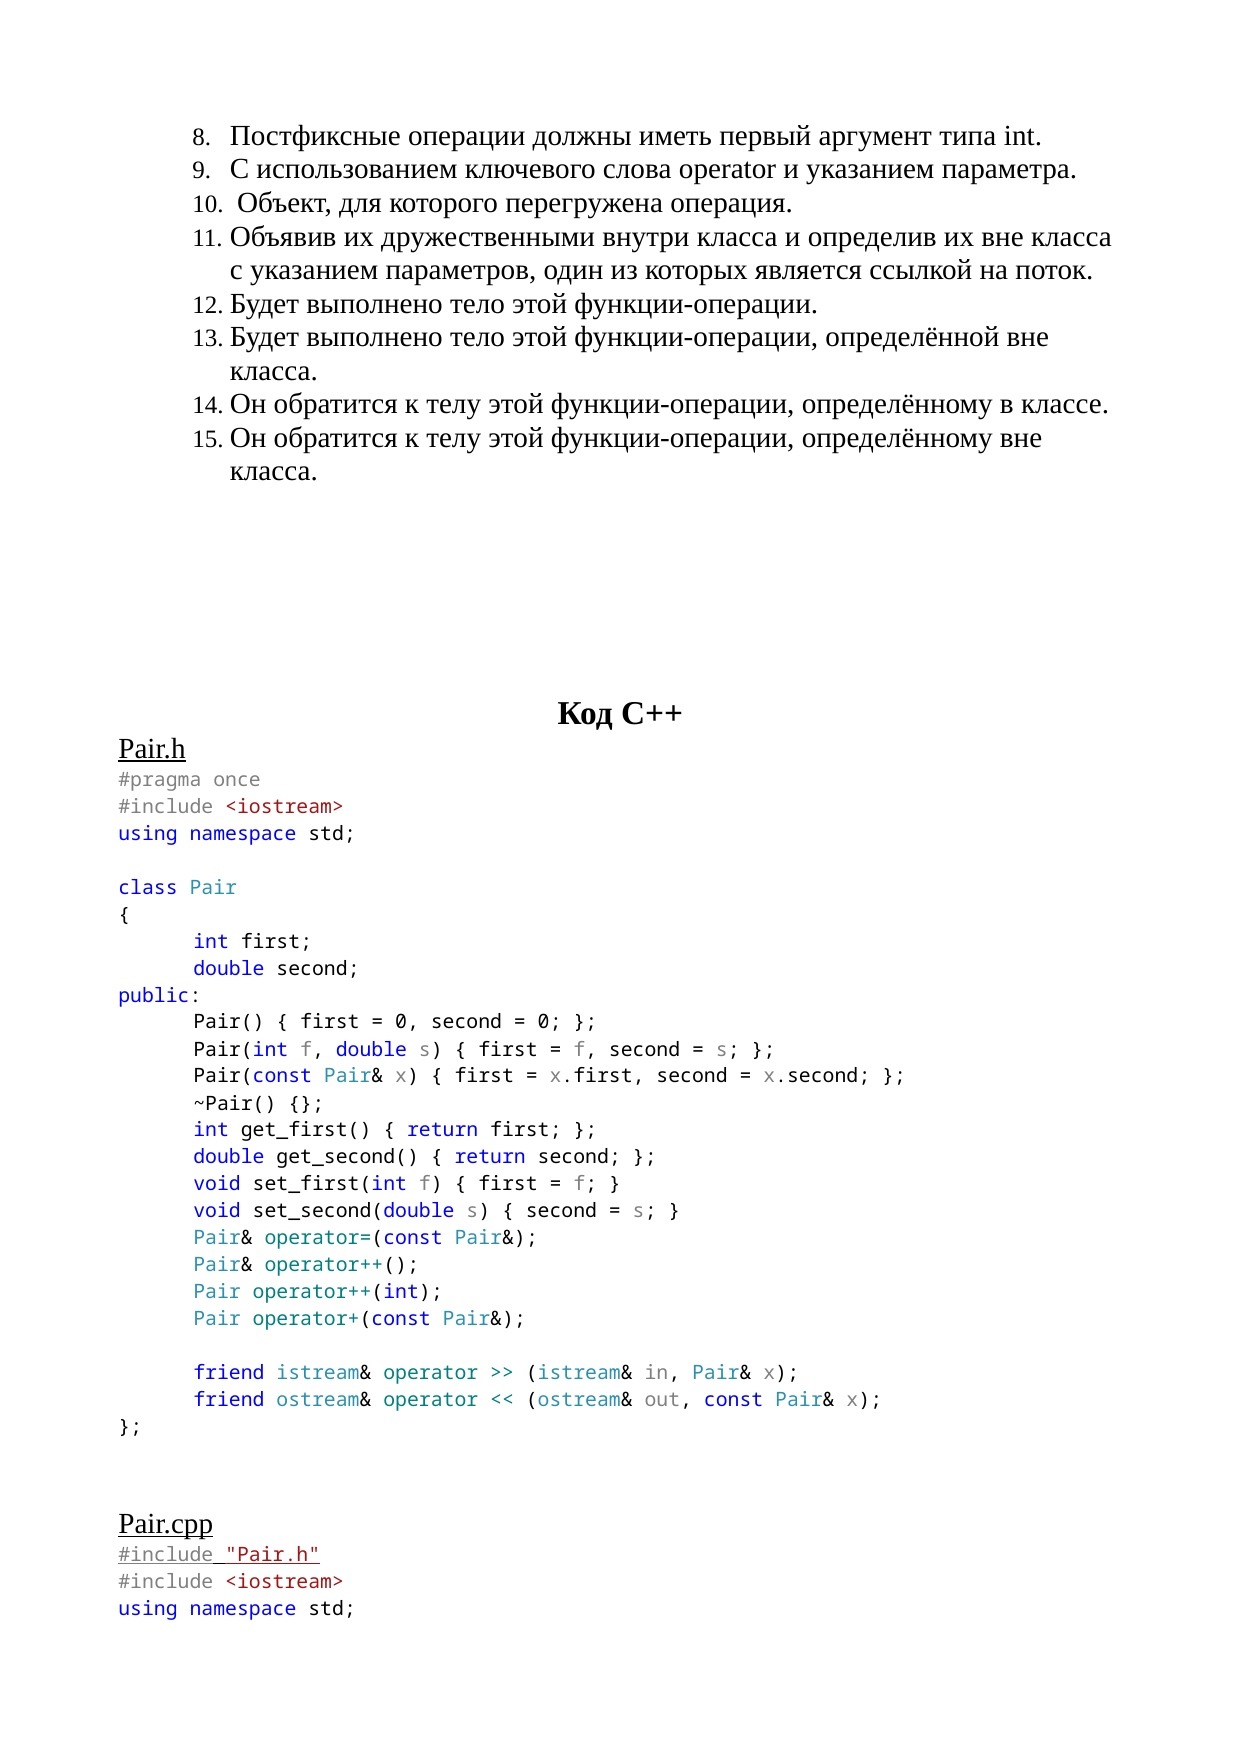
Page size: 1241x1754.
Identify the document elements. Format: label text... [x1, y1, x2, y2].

text Pair& operator=(const Pair&); [118, 1224, 1122, 1251]
text { [118, 900, 1122, 927]
text friend ostream& operator << (ostream& out, const Pair& x); [118, 1386, 1122, 1412]
text #include "Pair.h" [118, 1540, 1122, 1567]
text void set_first(int f) { first = f; } [118, 1170, 1122, 1197]
text Pair(const Pair& x) { first = x.first, second = x.second; }; [118, 1062, 1122, 1089]
text Pair.h [118, 731, 1122, 765]
text Код C++ [118, 693, 1122, 731]
list Он обратится к телу этой функции-операции, определённому вне класса. [192, 420, 1122, 487]
text int first; [118, 927, 1122, 954]
text Pair operator+(const Pair&); [118, 1304, 1122, 1332]
text Pair(int f, double s) { first = f, second = s; }; [118, 1035, 1122, 1062]
list Постфиксные операции должны иметь первый аргумент типа int. [192, 118, 1122, 152]
text Pair() { first = 0, second = 0; }; [118, 1008, 1122, 1035]
text public: [118, 981, 1122, 1008]
text Pair operator++(int); [118, 1278, 1122, 1304]
text }; [118, 1412, 1122, 1439]
text using namespace std; [118, 1594, 1122, 1621]
list Объявив их дружественными внутри класса и определив их вне класса с указанием параметров, один из которых является ссылкой на поток. [192, 219, 1122, 286]
text using namespace std; [118, 819, 1122, 846]
list Будет выполнено тело этой функции-операции, определённой вне класса. [192, 319, 1122, 386]
text void set_second(double s) { second = s; } [118, 1197, 1122, 1224]
text int get_first() { return first; }; [118, 1116, 1122, 1143]
text class Pair [118, 873, 1122, 900]
text double second; [118, 954, 1122, 981]
list С использованием ключевого слова operator и указанием параметра. [192, 152, 1122, 185]
text #include <iostream> [118, 792, 1122, 819]
text friend istream& operator >> (istream& in, Pair& x); [118, 1358, 1122, 1386]
text ~Pair() {}; [118, 1089, 1122, 1116]
text #include <iostream> [118, 1567, 1122, 1594]
list Объект, для которого перегружена операция. [192, 185, 1122, 219]
text Pair.cpp [118, 1507, 1122, 1540]
text double get_second() { return second; }; [118, 1143, 1122, 1170]
text Pair& operator++(); [118, 1251, 1122, 1278]
list Он обратится к телу этой функции-операции, определённому в классе. [192, 386, 1122, 420]
list Будет выполнено тело этой функции-операции. [192, 286, 1122, 319]
text #pragma once [118, 765, 1122, 792]
